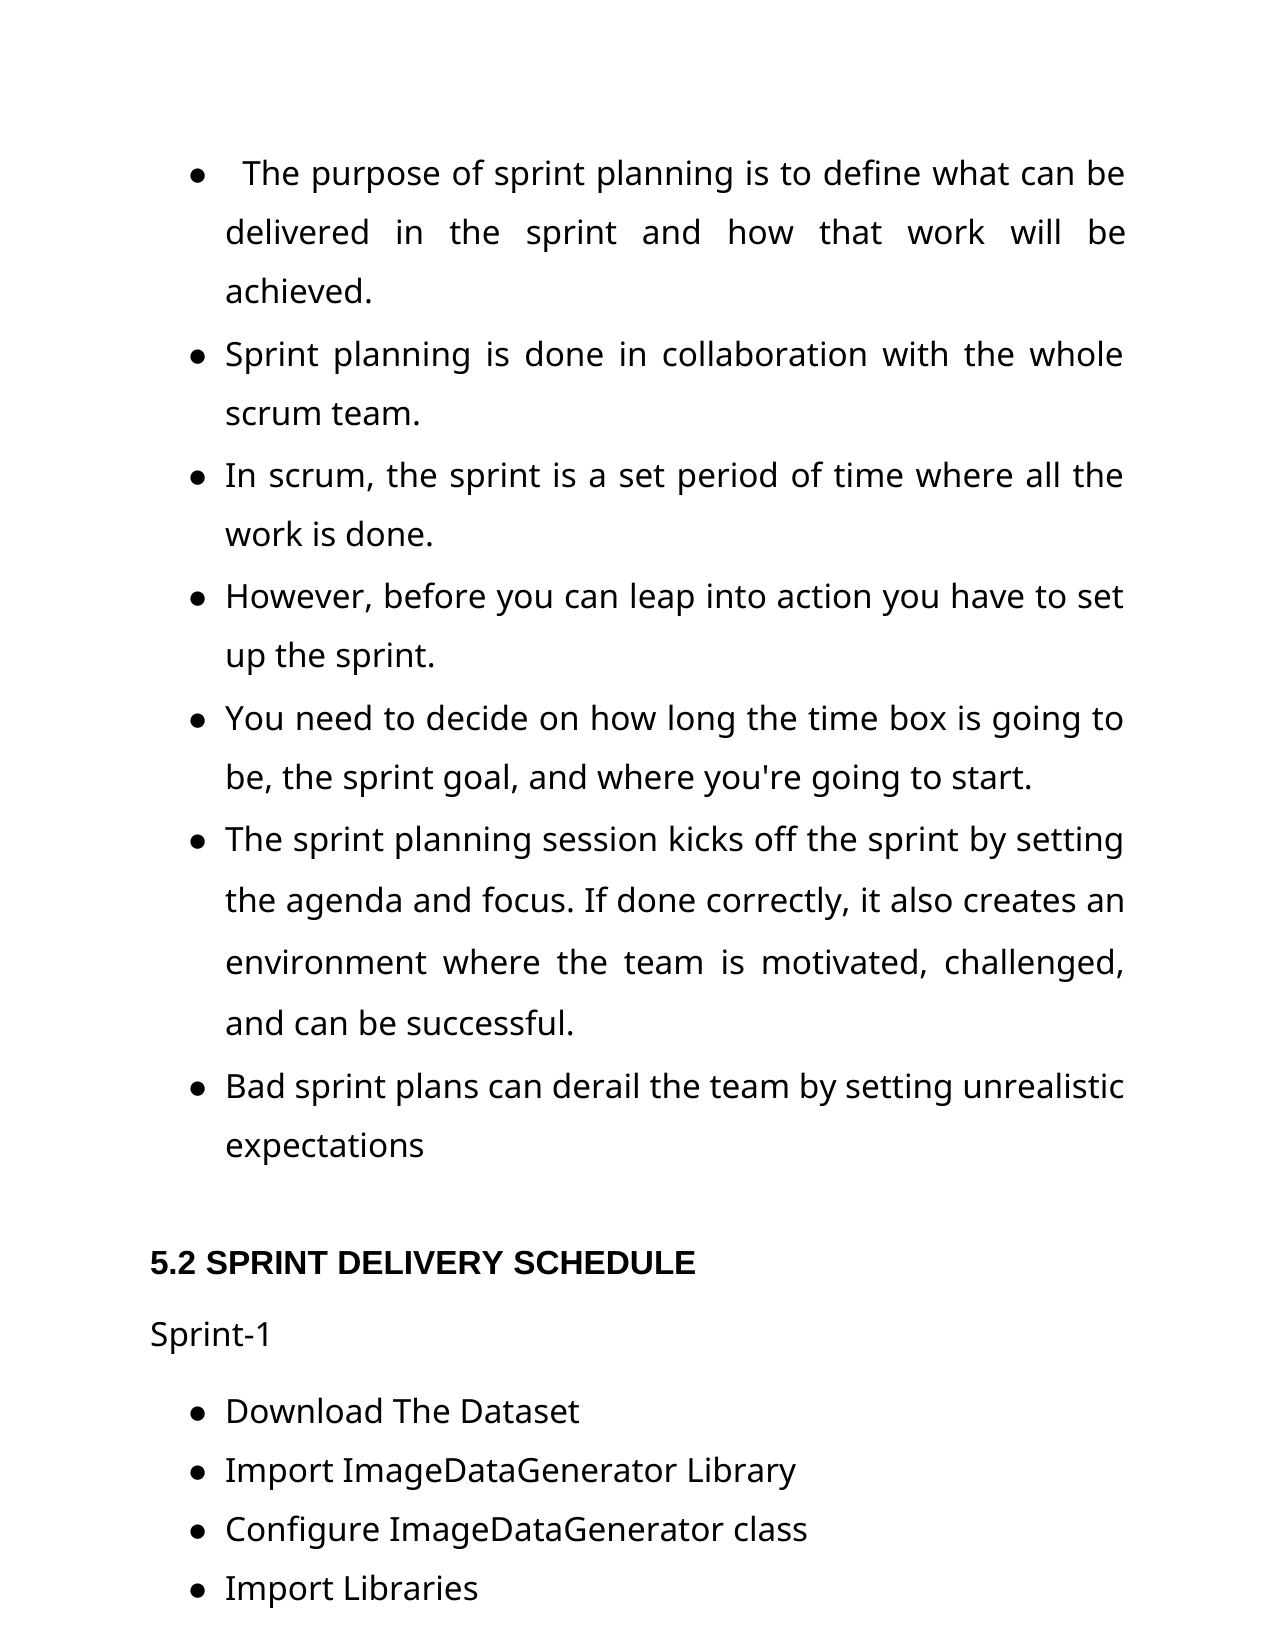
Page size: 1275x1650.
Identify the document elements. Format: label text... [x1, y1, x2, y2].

list Download The Dataset [187, 1388, 1275, 1434]
list Import Libraries [187, 1564, 1275, 1610]
list The sprint planning session kicks off the sprint by setting the agenda and focus. If done correctly, it also creates an environment where the team is motivated, challenged, and can be successful. [187, 816, 1126, 1045]
list However, before you can leap into action you have to set up the sprint. [187, 573, 1125, 678]
subtitle SPRINT DELIVERY SCHEDULE [150, 1243, 1275, 1281]
list Bad sprint plans can derail the team by setting unrealistic expectations [187, 1063, 1125, 1167]
list The purpose of sprint planning is to define what can be delivered in the sprint and how that work will be achieved. [187, 150, 1126, 313]
list Configure ImageDataGenerator class [187, 1506, 1275, 1551]
list Import ImageDataGenerator Library [187, 1447, 1275, 1492]
list Sprint planning is done in collaboration with the whole scrum team. [187, 330, 1125, 435]
list You need to decide on how long the time box is going to be, the sprint goal, and where you're going to start. [187, 695, 1126, 799]
text Sprint-1 [150, 1311, 1275, 1356]
list In scrum, the sprint is a set period of time where all the work is done. [187, 452, 1126, 556]
